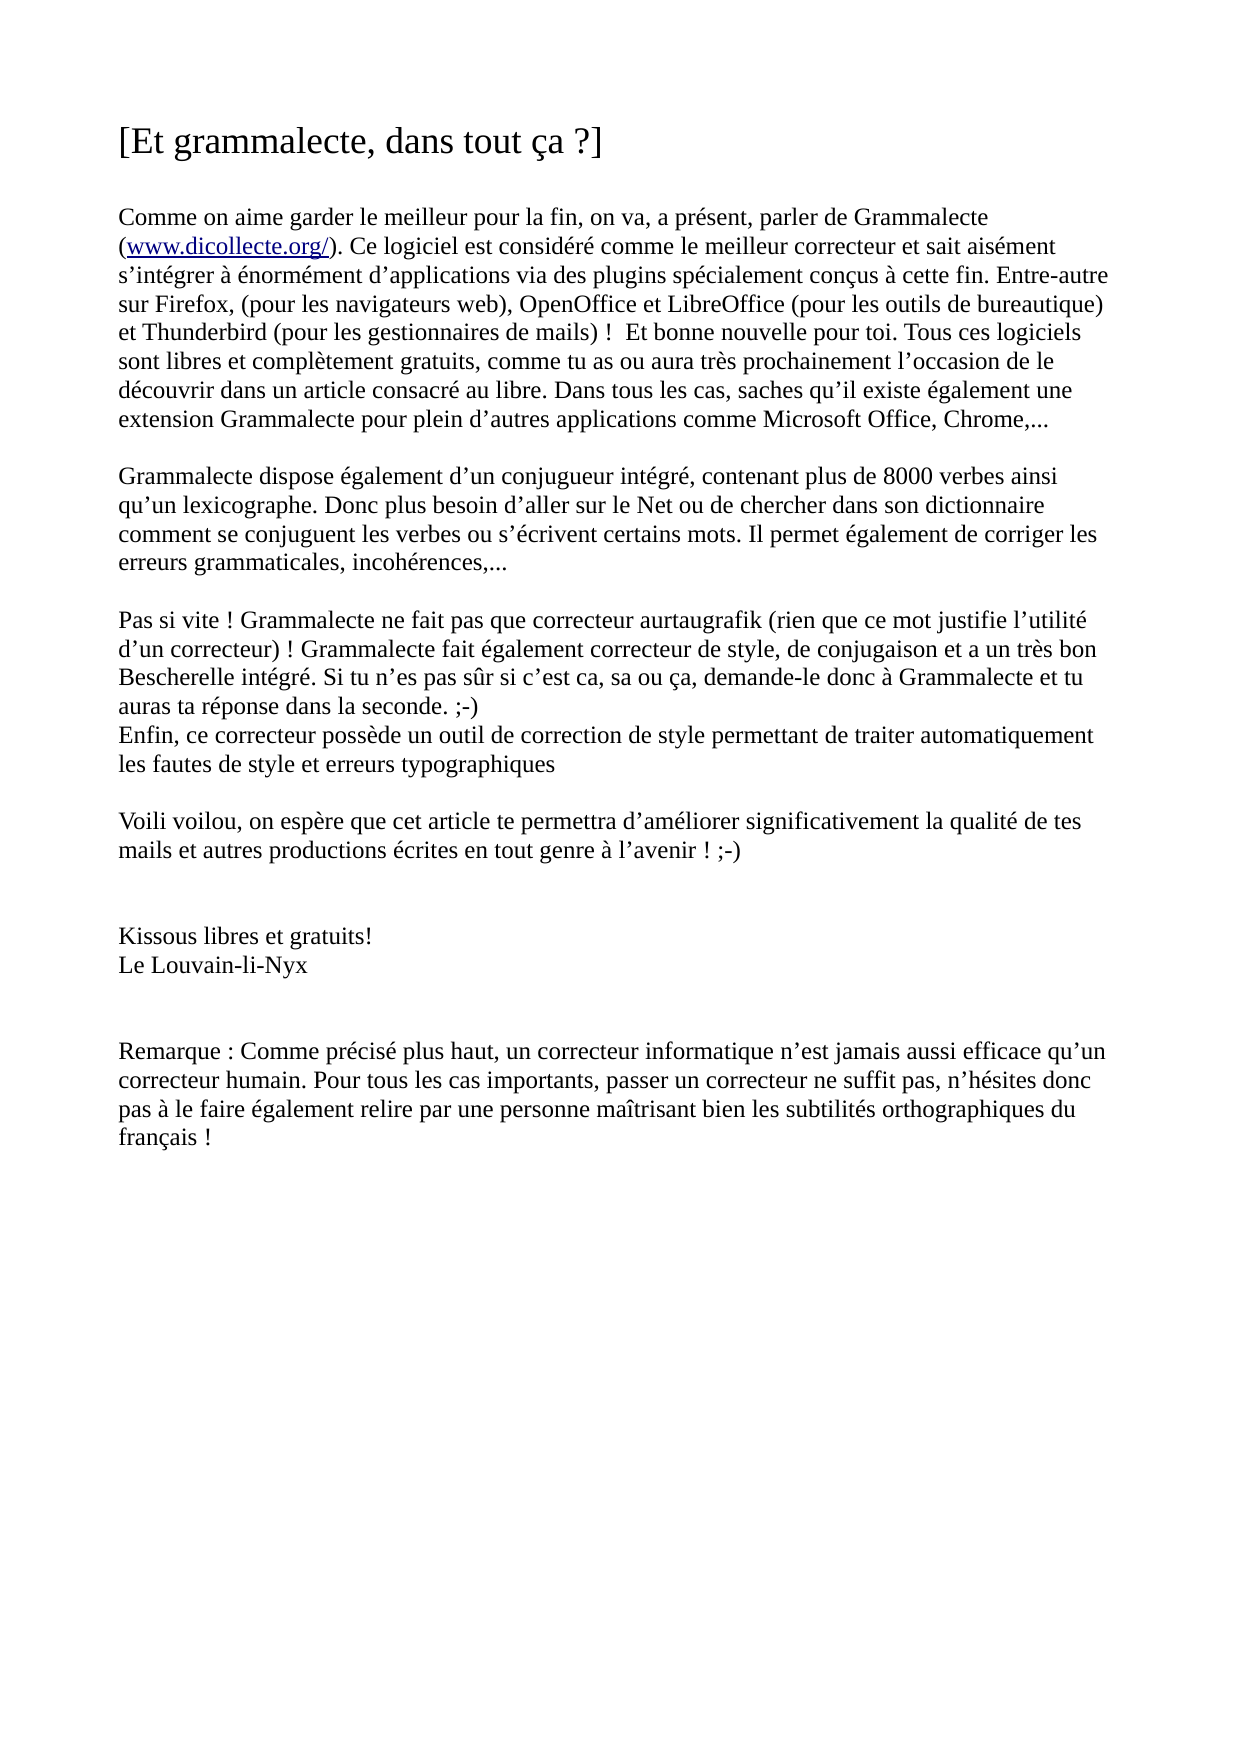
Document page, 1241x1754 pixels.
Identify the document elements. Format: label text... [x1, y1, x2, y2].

text Enfin, ce correcteur possède un outil de correction de style permettant de traiter automatiquement les fautes de style et erreurs typographiques [118, 720, 1122, 777]
text Kissous libres et gratuits! [118, 921, 1122, 950]
text Voili voilou, on espère que cet article te permettra d’améliorer significativement la qualité de tes mails et autres productions écrites en tout genre à l’avenir ! ;-) [118, 806, 1122, 864]
text Le Louvain-li-Nyx [118, 950, 1122, 979]
text Pas si vite ! Grammalecte ne fait pas que correcteur aurtaugrafik (rien que ce mot justifie l’utilité d’un correcteur) ! Grammalecte fait également correcteur de style, de conjugaison et a un très bon Bescherelle intégré. Si tu n’es pas sûr si c’est ca, sa ou ça, demande-le donc à Grammalecte et tu auras ta réponse dans la seconde. ;-) [118, 605, 1122, 720]
text Grammalecte dispose également d’un conjugueur intégré, contenant plus de 8000 verbes ainsi qu’un lexicographe. Donc plus besoin d’aller sur le Net ou de chercher dans son dictionnaire comment se conjuguent les verbes ou s’écrivent certains mots. Il permet également de corriger les erreurs grammaticales, incohérences,... [118, 461, 1122, 576]
text Remarque : Comme précisé plus haut, un correcteur informatique n’est jamais aussi efficace qu’un correcteur humain. Pour tous les cas importants, passer un correcteur ne suffit pas, n’hésites donc pas à le faire également relire par une personne maîtrisant bien les subtilités orthographiques du français ! [118, 1036, 1122, 1151]
subtitle [Et grammalecte, dans tout ça ?] [118, 118, 1122, 161]
text Comme on aime garder le meilleur pour la fin, on va, a présent, parler de Grammalecte (www.dicollecte.org/). Ce logiciel est considéré comme le meilleur correcteur et sait aisément s’intégrer à énormément d’applications via des plugins spécialement conçus à cette fin. Entre-autre sur Firefox, (pour les navigateurs web), OpenOffice et LibreOffice (pour les outils de bureautique) et Thunderbird (pour les gestionnaires de mails) ! Et bonne nouvelle pour toi. Tous ces logiciels sont libres et complètement gratuits, comme tu as ou aura très prochainement l’occasion de le découvrir dans un article consacré au libre. Dans tous les cas, saches qu’il existe également une extension Grammalecte pour plein d’autres applications comme Microsoft Office, Chrome,... [118, 202, 1122, 432]
